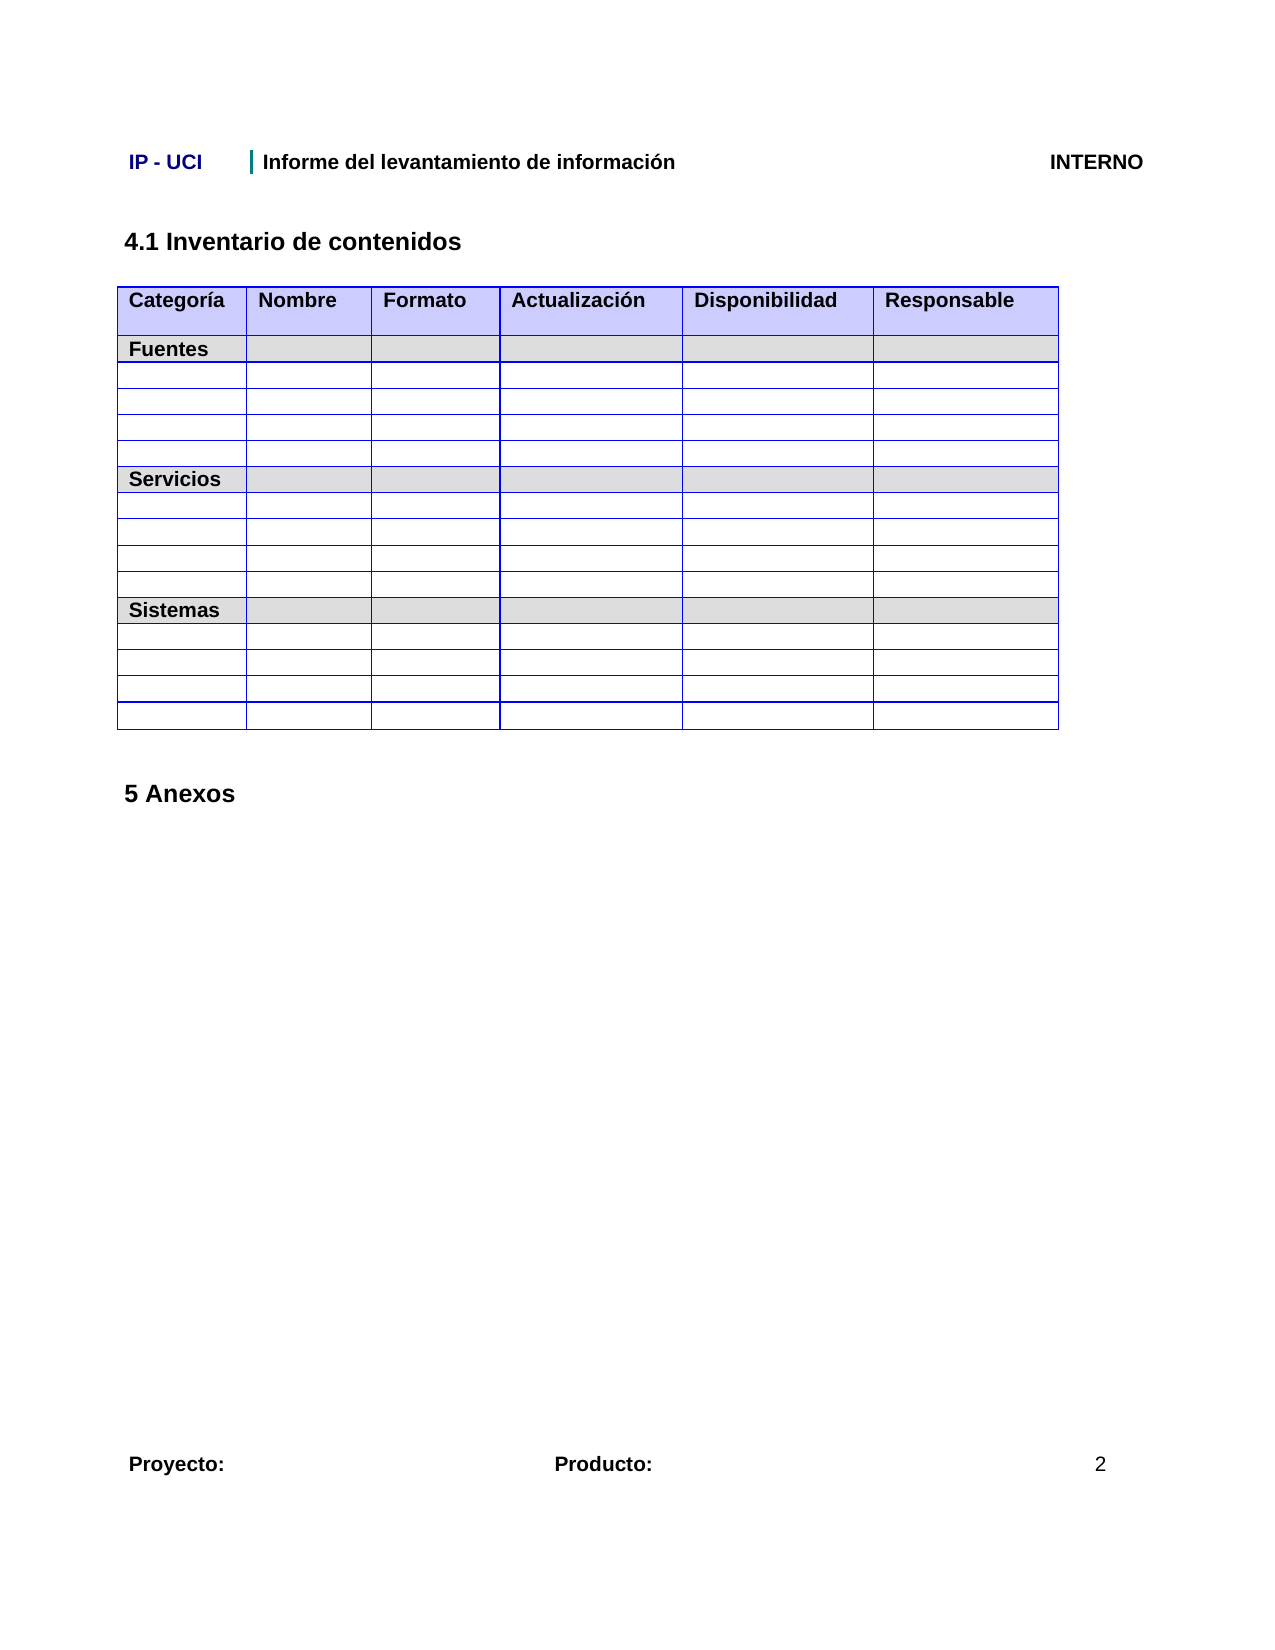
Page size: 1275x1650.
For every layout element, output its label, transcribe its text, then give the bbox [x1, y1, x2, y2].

table_cell [683, 415, 873, 440]
table_header Actualización [501, 288, 682, 335]
table_cell [501, 467, 682, 492]
table_cell [683, 703, 873, 729]
table_cell [372, 389, 499, 414]
table_cell [372, 363, 499, 388]
table_cell [118, 493, 246, 518]
table_cell [118, 676, 246, 701]
table_cell [372, 467, 499, 492]
subtitle Inventario de contenidos [117, 227, 1155, 256]
subtitle Anexos [117, 779, 1155, 808]
table_cell [874, 650, 1058, 675]
table_cell [501, 676, 682, 701]
table_cell [372, 336, 499, 361]
table_cell [683, 598, 873, 623]
table_cell [247, 598, 371, 623]
table_cell [874, 363, 1058, 388]
table_cell [118, 441, 246, 466]
table_cell [683, 650, 873, 675]
table_cell [874, 598, 1058, 623]
table_cell [874, 389, 1058, 414]
table_cell [247, 624, 371, 649]
table_cell [118, 415, 246, 440]
table_cell [874, 703, 1058, 729]
table_cell [118, 389, 246, 414]
table_cell [372, 493, 499, 518]
table_cell [874, 467, 1058, 492]
table_cell [501, 650, 682, 675]
table_cell [372, 703, 499, 729]
table_cell [372, 415, 499, 440]
table_cell [683, 624, 873, 649]
table_cell [118, 572, 246, 597]
table_cell [501, 415, 682, 440]
table_cell [683, 363, 873, 388]
table_cell [501, 598, 682, 623]
table_cell [501, 546, 682, 571]
table_cell [874, 336, 1058, 361]
table_cell [372, 572, 499, 597]
table_cell [501, 703, 682, 729]
table_cell [118, 519, 246, 544]
table_cell [372, 598, 499, 623]
table_cell [247, 676, 371, 701]
table_cell [118, 703, 246, 729]
table_cell [683, 676, 873, 701]
table_cell [247, 467, 371, 492]
table_header Nombre [247, 288, 371, 335]
table_cell [874, 572, 1058, 597]
table_cell Sistemas [118, 598, 246, 623]
table_cell [118, 363, 246, 388]
table_cell [874, 676, 1058, 701]
table_cell [683, 519, 873, 544]
table_cell Fuentes [118, 336, 246, 361]
table_cell [372, 650, 499, 675]
table_cell [247, 546, 371, 571]
table_cell [501, 389, 682, 414]
table_cell [874, 624, 1058, 649]
table_cell [372, 546, 499, 571]
table_cell Servicios [118, 467, 246, 492]
table_cell [501, 441, 682, 466]
table_header Disponibilidad [683, 288, 873, 335]
table_cell [247, 363, 371, 388]
table_cell [874, 415, 1058, 440]
table_cell [118, 624, 246, 649]
table_cell [683, 336, 873, 361]
table_cell [118, 650, 246, 675]
table_header Categoría [118, 288, 246, 335]
table_cell [247, 441, 371, 466]
table_cell [501, 519, 682, 544]
table_cell [247, 519, 371, 544]
table_cell [247, 572, 371, 597]
table_cell [683, 493, 873, 518]
table_cell [501, 363, 682, 388]
table_cell [501, 624, 682, 649]
table_header Responsable [874, 288, 1058, 335]
table_cell [247, 493, 371, 518]
table_cell [247, 650, 371, 675]
table_cell [683, 467, 873, 492]
table_cell [501, 493, 682, 518]
table_cell [372, 624, 499, 649]
table_cell [372, 676, 499, 701]
table_cell [683, 441, 873, 466]
table_cell [247, 389, 371, 414]
table_cell [874, 441, 1058, 466]
table_cell [683, 572, 873, 597]
table_cell [683, 546, 873, 571]
table_cell [501, 572, 682, 597]
table_cell [874, 493, 1058, 518]
table_cell [874, 519, 1058, 544]
table_cell [118, 546, 246, 571]
table_cell [372, 441, 499, 466]
table_cell [683, 389, 873, 414]
table_cell [247, 336, 371, 361]
table_cell [247, 415, 371, 440]
table_cell [247, 703, 371, 729]
table_header Formato [372, 288, 499, 335]
table_cell [501, 336, 682, 361]
table_cell [874, 546, 1058, 571]
table_cell [372, 519, 499, 544]
